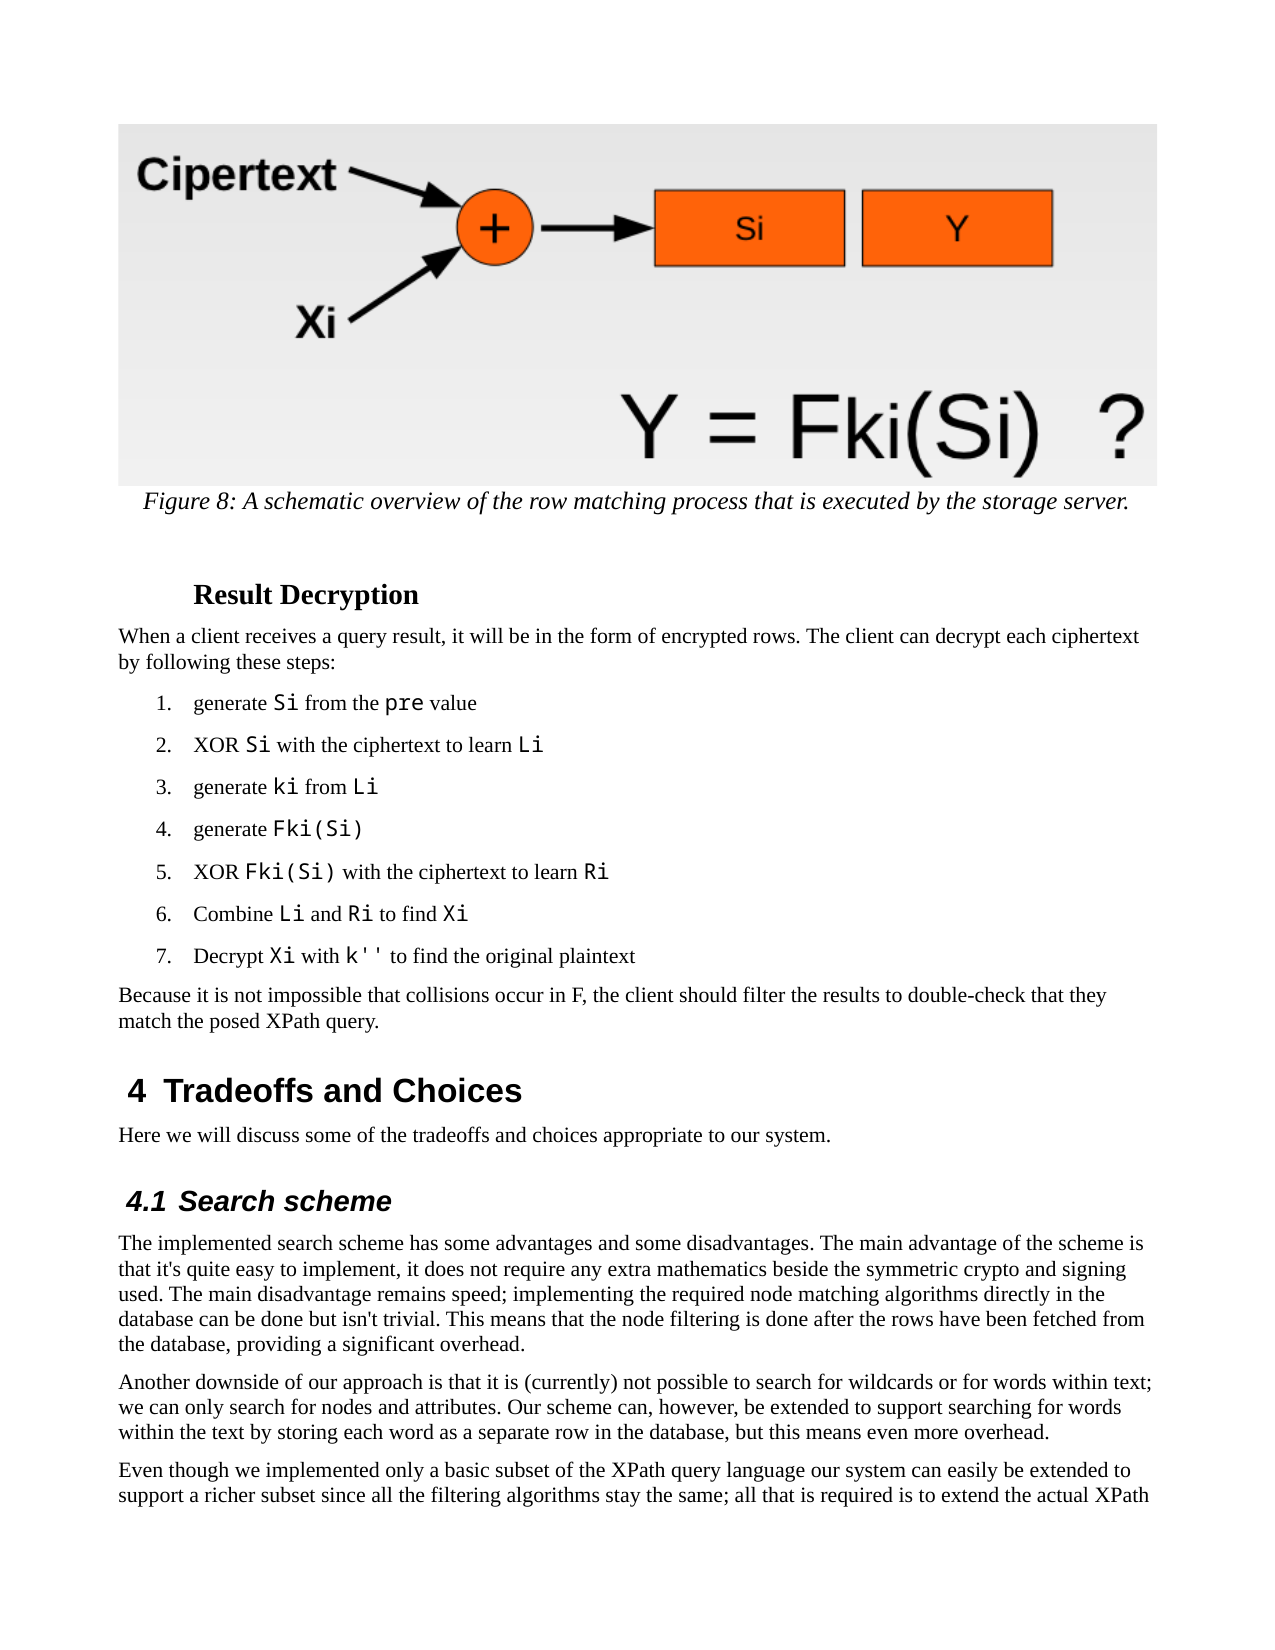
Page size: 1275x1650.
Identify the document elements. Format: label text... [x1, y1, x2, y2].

list XOR Fki(Si) with the ciphertext to learn Ri [156, 856, 1157, 885]
text Figure 8: A schematic overview of the row matching process that is executed by the storage server. [118, 486, 1157, 515]
text Because it is not impossible that collisions occur in F, the client should filter the results to double-check that they match the posed XPath query. [118, 982, 1157, 1033]
text When a client receives a query result, it will be in the form of encrypted rows. The client can decrypt each ciphertext by following these steps: [118, 623, 1157, 674]
text Another downside of our approach is that it is (currently) not possible to search for wildcards or for words within text; we can only search for nodes and attributes. Our scheme can, however, be extended to support searching for words within the text by storing each word as a separate row in the database, but this means even more overhead. [118, 1369, 1157, 1444]
list Combine Li and Ri to find Xi [156, 898, 1157, 928]
list XOR Si with the ciphertext to learn Li [156, 729, 1157, 758]
text Even though we implemented only a basic subset of the XPath query language our system can easily be extended to support a richer subset since all the filtering algorithms stay the same; all that is required is to extend the actual XPath [118, 1457, 1157, 1507]
subtitle Search scheme [118, 1184, 1157, 1218]
text The implemented search scheme has some advantages and some disadvantages. The main advantage of the scheme is that it's quite easy to implement, it does not require any extra mathematics beside the symmetric crypto and signing used. The main disadvantage remains speed; implementing the required node matching algorithms directly in the database can be done but isn't trivial. This means that the node filtering is done after the rows have been fetched from the database, providing a significant overhead. [118, 1230, 1157, 1356]
list generate Fki(Si) [156, 813, 1157, 843]
text Here we will discuss some of the tradeoffs and choices appropriate to our system. [118, 1122, 1157, 1147]
list generate Si from the pre value [156, 686, 1157, 716]
list generate ki from Li [156, 771, 1157, 801]
picture [118, 124, 1158, 486]
list Decrypt Xi with k'' to find the original plaintext [156, 940, 1157, 970]
subtitle Tradeoffs and Choices [118, 1070, 1157, 1109]
subtitle Result Decryption [73, 577, 1157, 611]
